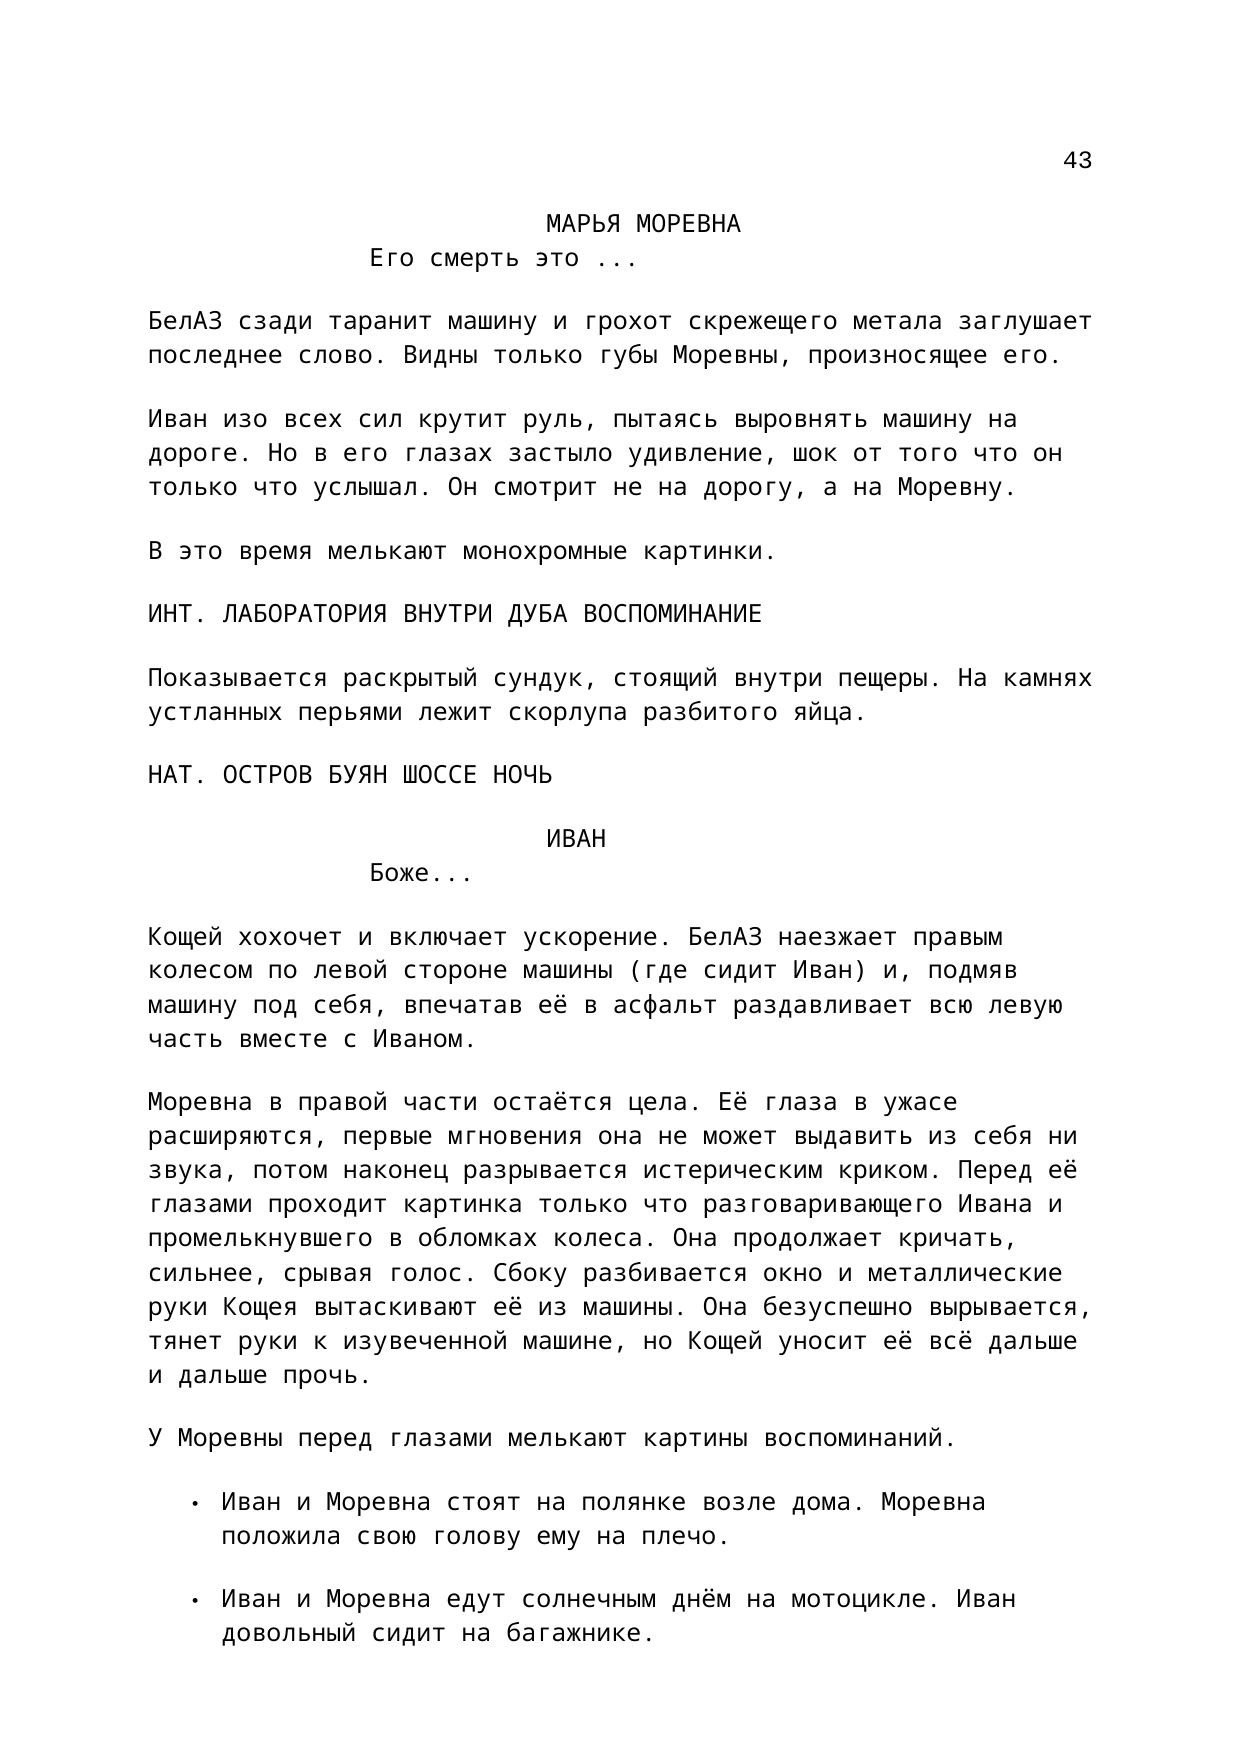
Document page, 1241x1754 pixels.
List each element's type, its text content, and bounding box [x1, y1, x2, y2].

text Иван изо всех сил крутит руль, пытаясь выровнять машину на дороге. Но в его глазах застыло удивление, шок от того что он только что услышал. Он смотрит не на дорогу, а на Моревну. [148, 401, 1093, 503]
text Его смерть это ... [369, 239, 871, 273]
text В это время мелькают монохромные картинки. [148, 532, 1093, 566]
text НАТ. ОСТРОВ БУЯН ШОССЕ НОЧЬ [148, 757, 1093, 791]
text Показывается раскрытый сундук, стоящий внутри пещеры. На камнях устланных перьями лежит скорлупа разбитого яйца. [148, 659, 1093, 727]
text У Моревны перед глазами мелькают картины воспоминаний. [148, 1420, 1093, 1454]
text БелАЗ сзади таранит машину и грохот скрежещего метала заглушает последнее слово. Видны только губы Моревны, произносящее его. [148, 303, 1093, 371]
list Иван и Моревна едут солнечным днём на мотоцикле. Иван довольный сидит на багажнике. [192, 1581, 1093, 1649]
text Кощей хохочет и включает ускорение. БелАЗ наезжает правым колесом по левой стороне машины (где сидит Иван) и, подмяв машину под себя, впечатав её в асфальт раздавливает всю левую часть вместе с Иваном. [148, 918, 1093, 1054]
text ИНТ. ЛАБОРАТОРИЯ ВНУТРИ ДУБА ВОСПОМИНАНИЕ [148, 596, 1093, 630]
text Моревна в правой части остаётся цела. Её глаза в ужасе расширяются, первые мгновения она не может выдавить из себя ни звука, потом наконец разрывается истерическим криком. Перед её глазами проходит картинка только что разговаривающего Ивана и промелькнувшего в обломках колеса. Она продолжает кричать, сильнее, срывая голос. Сбоку разбивается окно и металлические руки Кощея вытаскивают её из машины. Она безуспешно вырывается, тянет руки к изувеченной машине, но Кощей уносит её всё дальше и дальше прочь. [148, 1084, 1093, 1390]
text Боже... [369, 854, 871, 889]
list Иван и Моревна стоят на полянке возле дома. Моревна положила свою голову ему на плечо. [192, 1483, 1093, 1552]
text ИВАН [546, 821, 1093, 854]
text МАРЬЯ МОРЕВНА [546, 205, 1093, 239]
